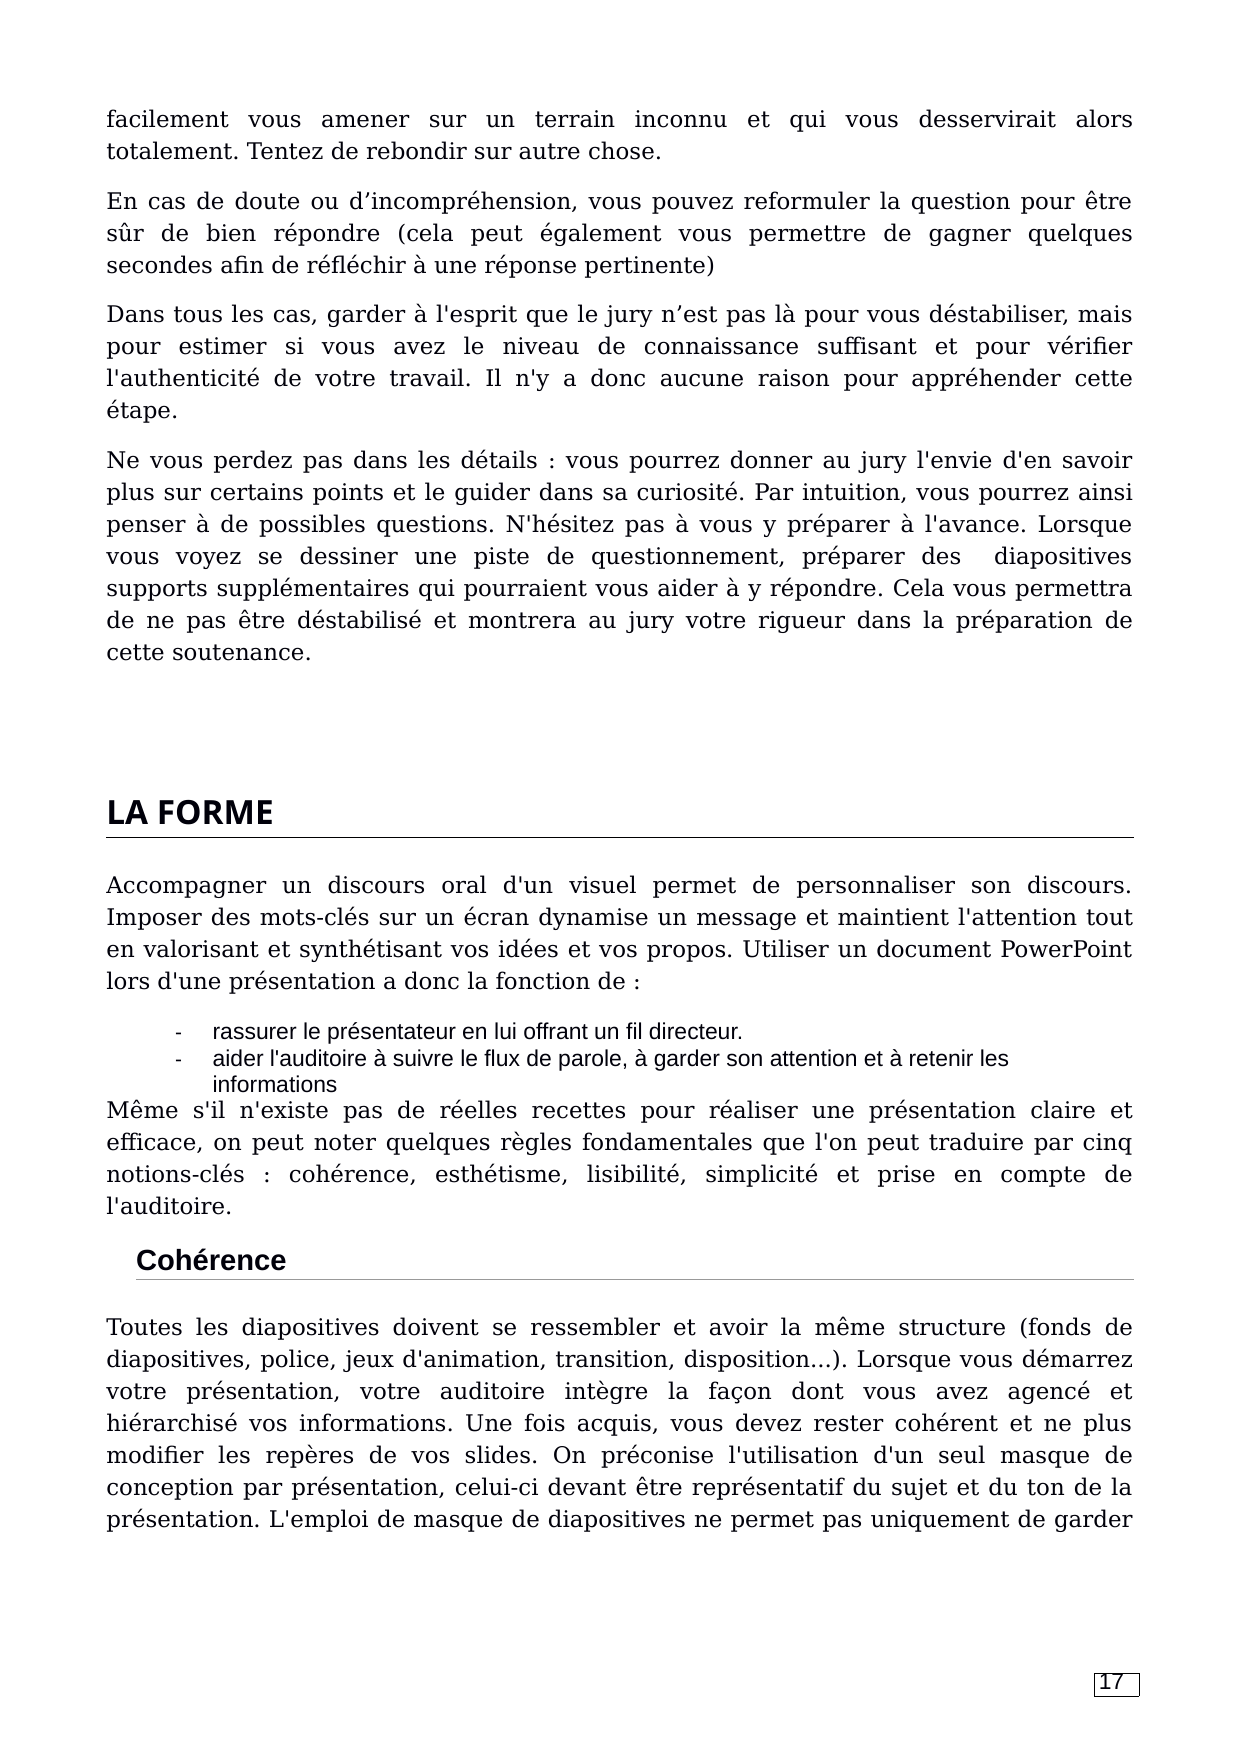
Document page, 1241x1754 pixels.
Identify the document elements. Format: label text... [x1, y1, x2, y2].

picture [1, 1688, 1239, 1720]
text facilement vous amener sur un terrain inconnu et qui vous desservirait alors totalement. Tentez de rebondir sur autre chose. [106, 106, 1134, 165]
text Accompagner un discours oral d'un visuel permet de personnaliser son discours. Imposer des mots-clés sur un écran dynamise un message et maintient l'attention tout en valorisant et synthétisant vos idées et vos propos. Utiliser un document PowerPoint lors d'une présentation a donc la fonction de : [106, 873, 1134, 995]
subtitle Cohérence [136, 1243, 1134, 1279]
subtitle LA FORME [106, 789, 1134, 837]
list aider l'auditoire à suivre le flux de parole, à garder son attention et à retenir les informations [175, 1044, 1134, 1097]
list rassurer le présentateur en lui offrant un fil directeur. [175, 1018, 1134, 1044]
text Toutes les diapositives doivent se ressembler et avoir la même structure (fonds de diapositives, police, jeux d'animation, transition, disposition...). Lorsque vous démarrez votre présentation, votre auditoire intègre la façon dont vous avez agencé et hiérarchisé vos informations. Une fois acquis, vous devez rester cohérent et ne plus modifier les repères de vos slides. On préconise l'utilisation d'un seul masque de conception par présentation, celui-ci devant être représentatif du sujet et du ton de la présentation. L'emploi de masque de diapositives ne permet pas uniquement de garder [106, 1314, 1134, 1533]
text Même s'il n'existe pas de réelles recettes pour réaliser une présentation claire et efficace, on peut noter quelques règles fondamentales que l'on peut traduire par cinq notions-clés : cohérence, esthétisme, lisibilité, simplicité et prise en compte de l'auditoire. [106, 1097, 1134, 1220]
text Ne vous perdez pas dans les détails : vous pourrez donner au jury l'envie d'en savoir plus sur certains points et le guider dans sa curiosité. Par intuition, vous pourrez ainsi penser à de possibles questions. N'hésitez pas à vous y préparer à l'avance. Lorsque vous voyez se dessiner une piste de questionnement, préparer des diapositives supports supplémentaires qui pourraient vous aider à y répondre. Cela vous permettra de ne pas être déstabilisé et montrera au jury votre rigueur dans la préparation de cette soutenance. [106, 447, 1134, 666]
text Dans tous les cas, garder à l'esprit que le jury n’est pas là pour vous déstabiliser, mais pour estimer si vous avez le niveau de connaissance suffisant et pour vérifier l'authenticité de votre travail. Il n'y a donc aucune raison pour appréhender cette étape. [106, 302, 1134, 424]
text En cas de doute ou d’incompréhension, vous pouvez reformuler la question pour être sûr de bien répondre (cela peut également vous permettre de gagner quelques secondes afin de réfléchir à une réponse pertinente) [106, 188, 1134, 278]
